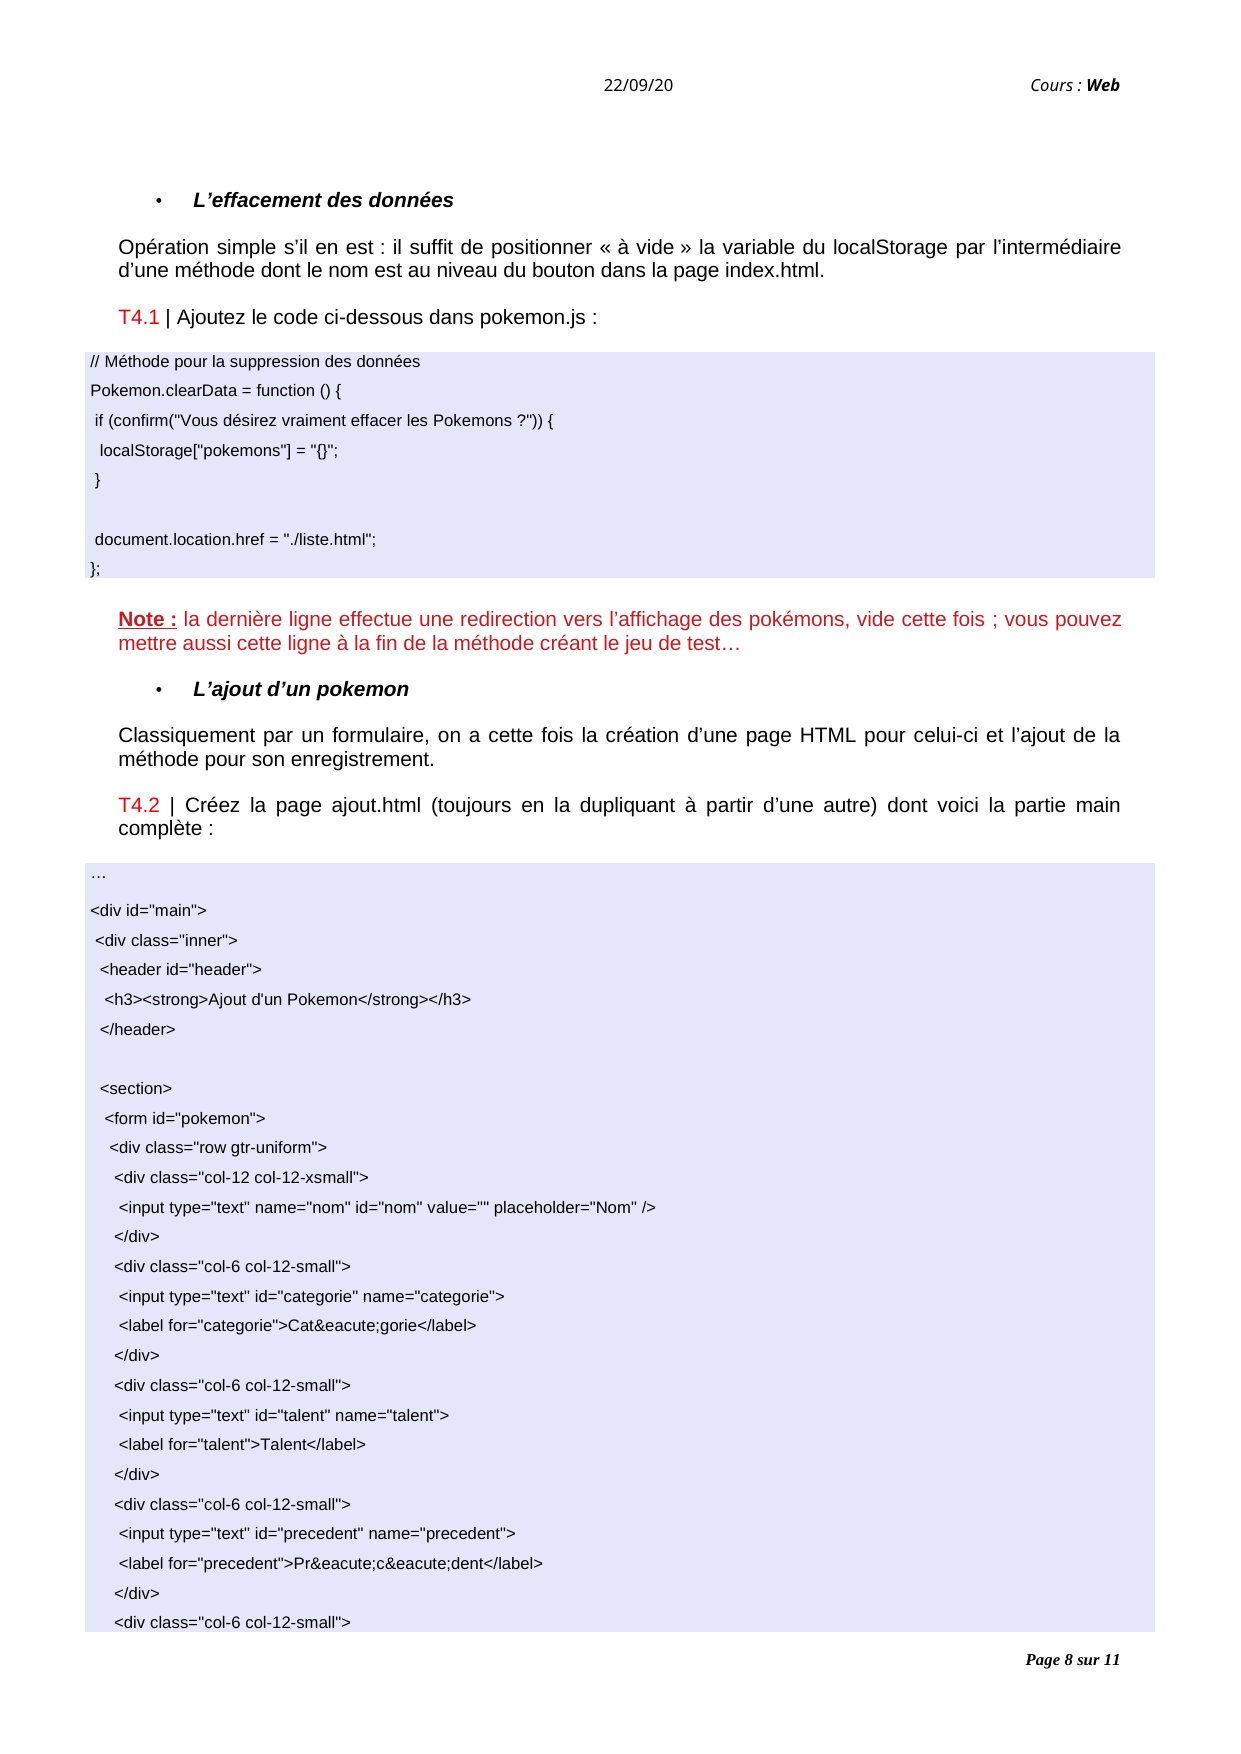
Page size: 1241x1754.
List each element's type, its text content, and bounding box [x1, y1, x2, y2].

text localStorage["pokemons"] = "{}"; [85, 430, 1155, 459]
text }; [85, 549, 1155, 578]
text Pokemon.clearData = function () { [85, 371, 1155, 400]
text </div> [85, 1335, 1155, 1365]
text document.location.href = "./liste.html"; [85, 519, 1155, 549]
text <section> [85, 1068, 1155, 1098]
text <div class="inner"> [85, 920, 1155, 949]
text <h3><strong>Ajout d'un Pokemon</strong></h3> [85, 979, 1155, 1009]
text <input type="text" name="nom" id="nom" value="" placeholder="Nom" /> [85, 1187, 1155, 1217]
text T4.1 | Ajoutez le code ci-dessous dans pokemon.js : [118, 305, 1122, 328]
text <header id="header"> [85, 949, 1155, 979]
text <div id="main"> [85, 901, 1155, 920]
text </header> [85, 1009, 1155, 1038]
text <form id="pokemon"> [85, 1098, 1155, 1128]
text <div class="row gtr-uniform"> [85, 1128, 1155, 1157]
text <div class="col-6 col-12-small"> [85, 1603, 1155, 1632]
text // Méthode pour la suppression des données [85, 352, 1155, 371]
text </div> [85, 1217, 1155, 1246]
text <input type="text" id="categorie" name="categorie"> [85, 1276, 1155, 1306]
list L’ajout d’un pokemon [156, 678, 1122, 701]
text … [85, 863, 1155, 882]
text <div class="col-6 col-12-small"> [85, 1484, 1155, 1513]
text <input type="text" id="precedent" name="precedent"> [85, 1513, 1155, 1543]
text </div> [85, 1454, 1155, 1484]
text T4.2 | Créez la page ajout.html (toujours en la dupliquant à partir d’une autre) dont voici la partie main complète : [118, 794, 1122, 840]
text Classiquement par un formulaire, on a cette fois la création d’une page HTML pour celui-ci et l’ajout de la méthode pour son enregistrement. [118, 724, 1122, 771]
text <input type="text" id="talent" name="talent"> [85, 1395, 1155, 1424]
text Opération simple s’il en est : il suffit de positionner « à vide » la variable du localStorage par l’intermédiaire d’une méthode dont le nom est au niveau du bouton dans la page index.html. [118, 236, 1122, 282]
text Note : la dernière ligne effectue une redirection vers l’affichage des pokémons, vide cette fois ; vous pouvez mettre aussi cette ligne à la fin de la méthode créant le jeu de test… [118, 608, 1122, 654]
text <label for="precedent">Pr&eacute;c&eacute;dent</label> [85, 1543, 1155, 1573]
text <div class="col-12 col-12-xsmall"> [85, 1157, 1155, 1187]
text <div class="col-6 col-12-small"> [85, 1365, 1155, 1395]
text <label for="categorie">Cat&eacute;gorie</label> [85, 1306, 1155, 1335]
text <div class="col-6 col-12-small"> [85, 1246, 1155, 1276]
text if (confirm("Vous désirez vraiment effacer les Pokemons ?")) { [85, 400, 1155, 430]
text <label for="talent">Talent</label> [85, 1424, 1155, 1454]
text } [85, 459, 1155, 489]
list L’effacement des données [156, 189, 1122, 212]
text </div> [85, 1573, 1155, 1603]
